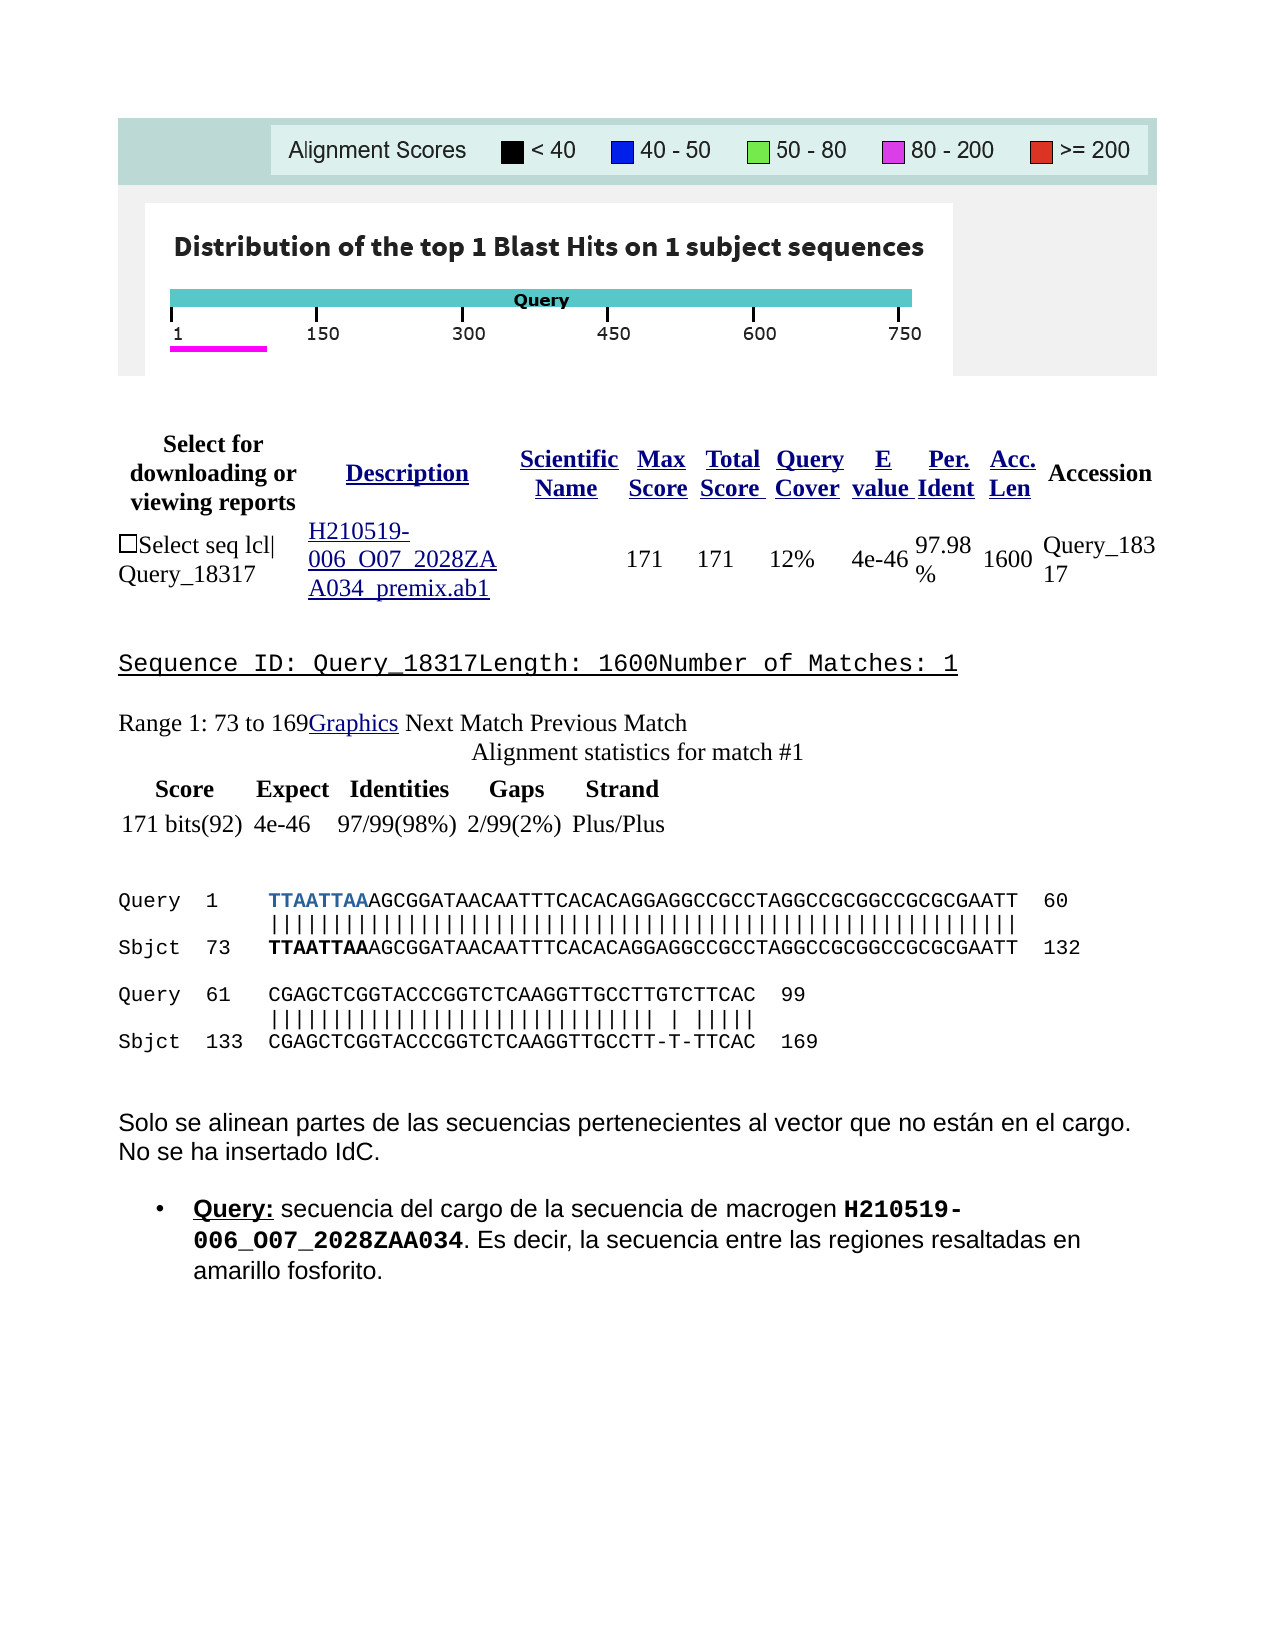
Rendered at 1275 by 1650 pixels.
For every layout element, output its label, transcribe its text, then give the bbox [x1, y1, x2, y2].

list Query: secuencia del cargo de la secuencia de macrogen H210519-006_O07_2028ZAA034. Es decir, la secuencia entre las regiones resaltadas en amarillo fosforito. [156, 1194, 1157, 1285]
table_cell 4e-46 [851, 516, 915, 602]
table_header Description [308, 430, 513, 516]
table_cell 97.98% [915, 516, 983, 602]
table_cell Select seq lcl|Query_18317 [118, 516, 308, 602]
text ||||||||||||||||||||||||||||||| | ||||| [118, 1008, 1157, 1031]
table_header Gaps [464, 771, 569, 806]
table_cell 2/99(2%) [464, 806, 569, 841]
table_header Acc. Len [983, 430, 1043, 516]
table_cell [513, 516, 626, 602]
table_header E value [851, 430, 915, 516]
table_cell Plus/Plus [569, 806, 675, 841]
table_header Accession [1043, 430, 1157, 516]
table_header Identities [334, 771, 464, 806]
text Sequence ID: Query_18317Length: 1600Number of Matches: 1 [118, 651, 1157, 679]
text Alignment statistics for match #1 [118, 737, 1157, 766]
table_cell Query_18317 [1043, 516, 1157, 602]
table_cell 4e-46 [251, 806, 334, 841]
table_cell 97/99(98%) [334, 806, 464, 841]
text Solo se alinean partes de las secuencias pertenecientes al vector que no están en el cargo. No se ha insertado IdC. [118, 1108, 1157, 1166]
table_header Scientific Name [513, 430, 626, 516]
table_cell 1600 [983, 516, 1043, 602]
table_header Max Score [626, 430, 697, 516]
table_header Total Score [697, 430, 769, 516]
text |||||||||||||||||||||||||||||||||||||||||||||||||||||||||||| [118, 913, 1157, 937]
table_header Per. Ident [915, 430, 983, 516]
table_cell 171 [626, 516, 697, 602]
text Query 1 TTAATTAAAGCGGATAACAATTTCACACAGGAGGCCGCCTAGGCCGCGGCCGCGCGAATT 60 [118, 889, 1157, 913]
table_header Query Cover [769, 430, 851, 516]
table_cell H210519-006_O07_2028ZAA034_premix.ab1 [308, 516, 513, 602]
text Sbjct 73 TTAATTAAAGCGGATAACAATTTCACACAGGAGGCCGCCTAGGCCGCGGCCGCGCGAATT 132 [118, 937, 1157, 961]
table_cell 171 bits(92) [118, 806, 251, 841]
table_header Score [118, 771, 251, 806]
table_header Strand [569, 771, 675, 806]
table_header Expect [251, 771, 334, 806]
text Range 1: 73 to 169Graphics Next Match Previous Match [118, 708, 1157, 737]
table_header Select for downloading or viewing reports [118, 430, 308, 516]
picture [118, 118, 1157, 376]
table_cell 171 [697, 516, 769, 602]
table_cell 12% [769, 516, 851, 602]
text Query 61 CGAGCTCGGTACCCGGTCTCAAGGTTGCCTTGTCTTCAC 99 [118, 984, 1157, 1008]
text Sbjct 133 CGAGCTCGGTACCCGGTCTCAAGGTTGCCTT-T-TTCAC 169 [118, 1031, 1157, 1055]
